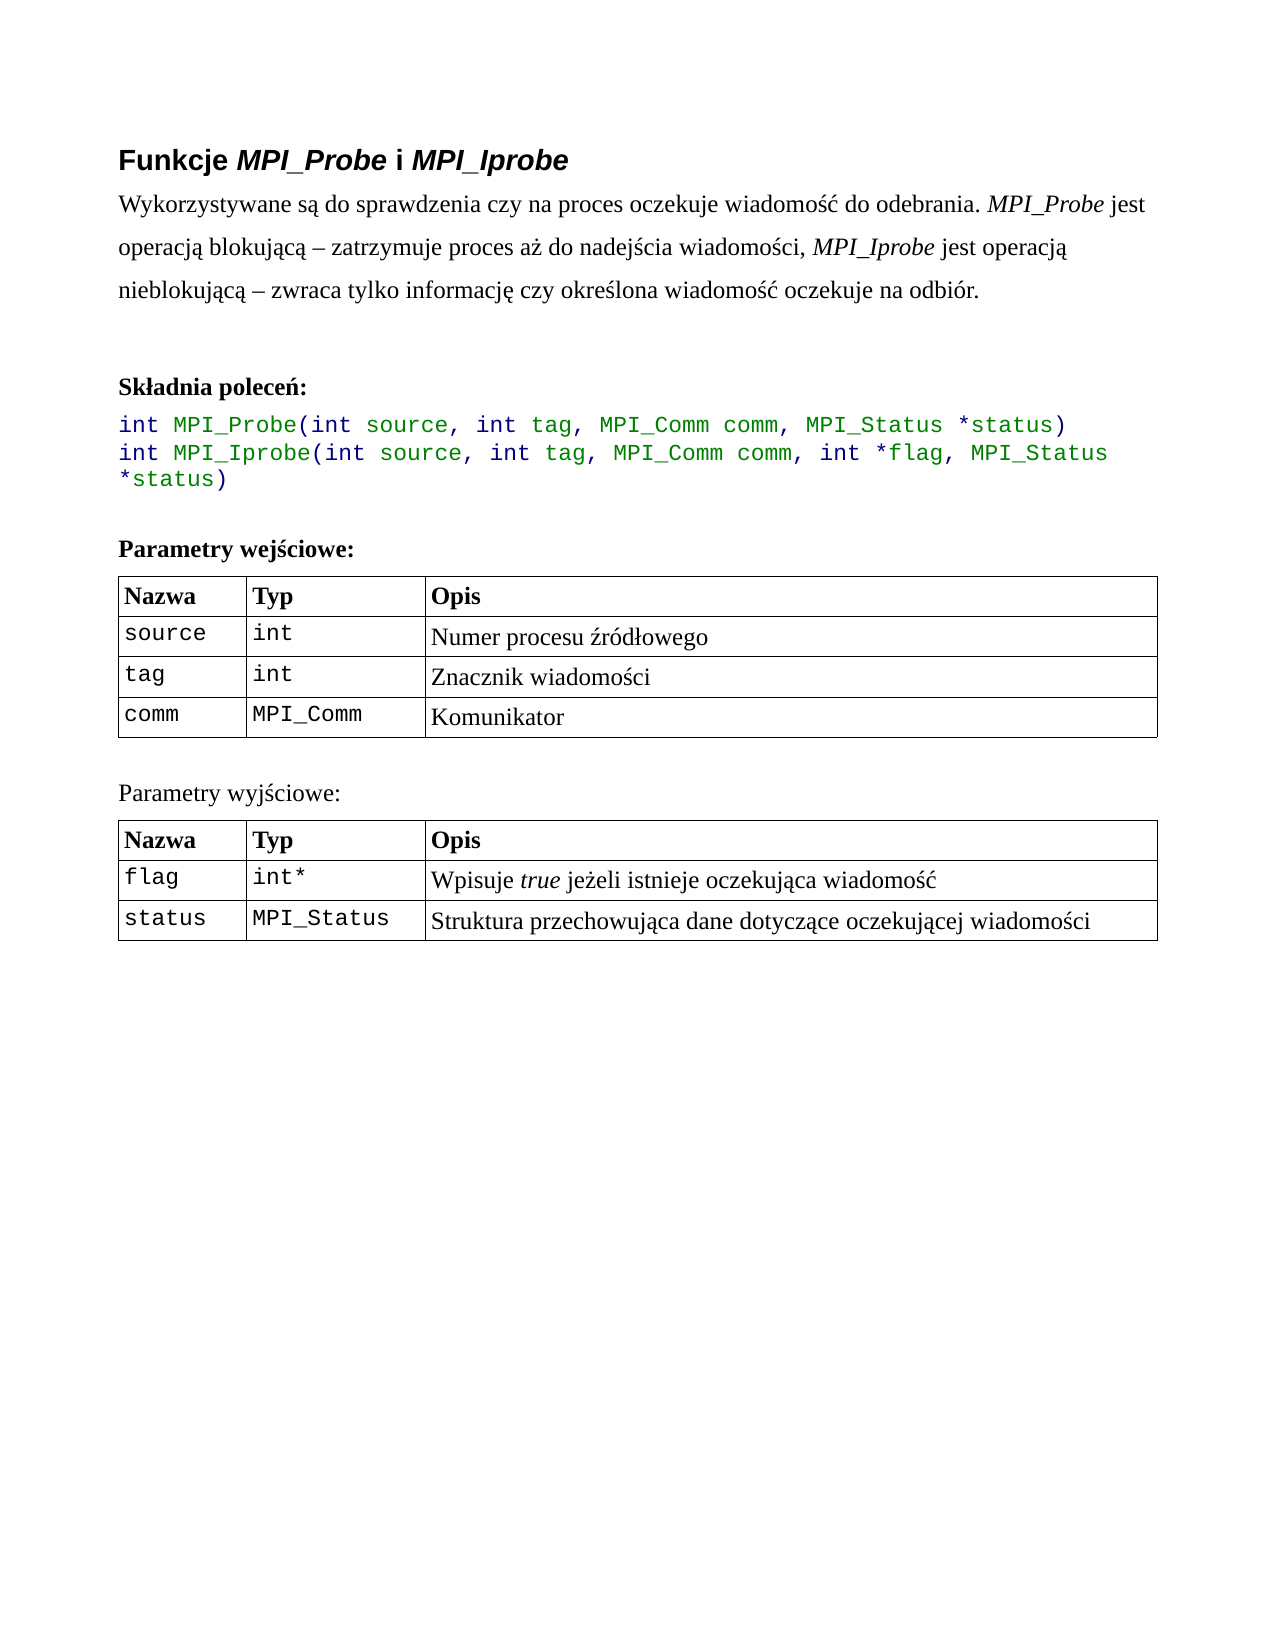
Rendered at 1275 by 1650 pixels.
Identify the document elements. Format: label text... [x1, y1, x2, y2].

table_cell Komunikator [426, 698, 1157, 737]
table_cell Struktura przechowująca dane dotyczące oczekującej wiadomości [426, 901, 1157, 940]
table_cell flag [119, 861, 246, 900]
table_cell source [119, 617, 246, 656]
text int MPI_Iprobe(int source, int tag, MPI_Comm comm, int *flag, MPI_Status *status) [118, 439, 1157, 493]
text int MPI_Probe(int source, int tag, MPI_Comm comm, MPI_Status *status) [118, 413, 1157, 439]
table_cell comm [119, 698, 246, 737]
table_cell int* [247, 861, 425, 900]
table_cell int [247, 657, 425, 697]
table_header Nazwa [119, 577, 246, 616]
text Składnia poleceń: [118, 372, 1157, 401]
table_header Nazwa [119, 821, 246, 860]
table_cell int [247, 617, 425, 656]
table_cell Wpisuje true jeżeli istnieje oczekująca wiadomość [426, 861, 1157, 900]
table_header Opis [426, 577, 1157, 616]
table_cell MPI_Status [247, 901, 425, 940]
table_cell Numer procesu źródłowego [426, 617, 1157, 656]
table_header Typ [247, 821, 425, 860]
table_header Typ [247, 577, 425, 616]
text Parametry wejściowe: [118, 534, 1157, 563]
table_cell tag [119, 657, 246, 697]
text Wykorzystywane są do sprawdzenia czy na proces oczekuje wiadomość do odebrania. MPI_Probe jest operacją blokującą – zatrzymuje proces aż do nadejścia wiadomości, MPI_Iprobe jest operacją nieblokującą – zwraca tylko informację czy określona wiadomość oczekuje na odbiór. [118, 189, 1157, 304]
text Parametry wyjściowe: [118, 778, 1157, 807]
table_cell Znacznik wiadomości [426, 657, 1157, 697]
table_cell status [119, 901, 246, 940]
table_header Opis [426, 821, 1157, 860]
table_cell MPI_Comm [247, 698, 425, 737]
subtitle Funkcje MPI_Probe i MPI_Iprobe [118, 143, 1157, 177]
